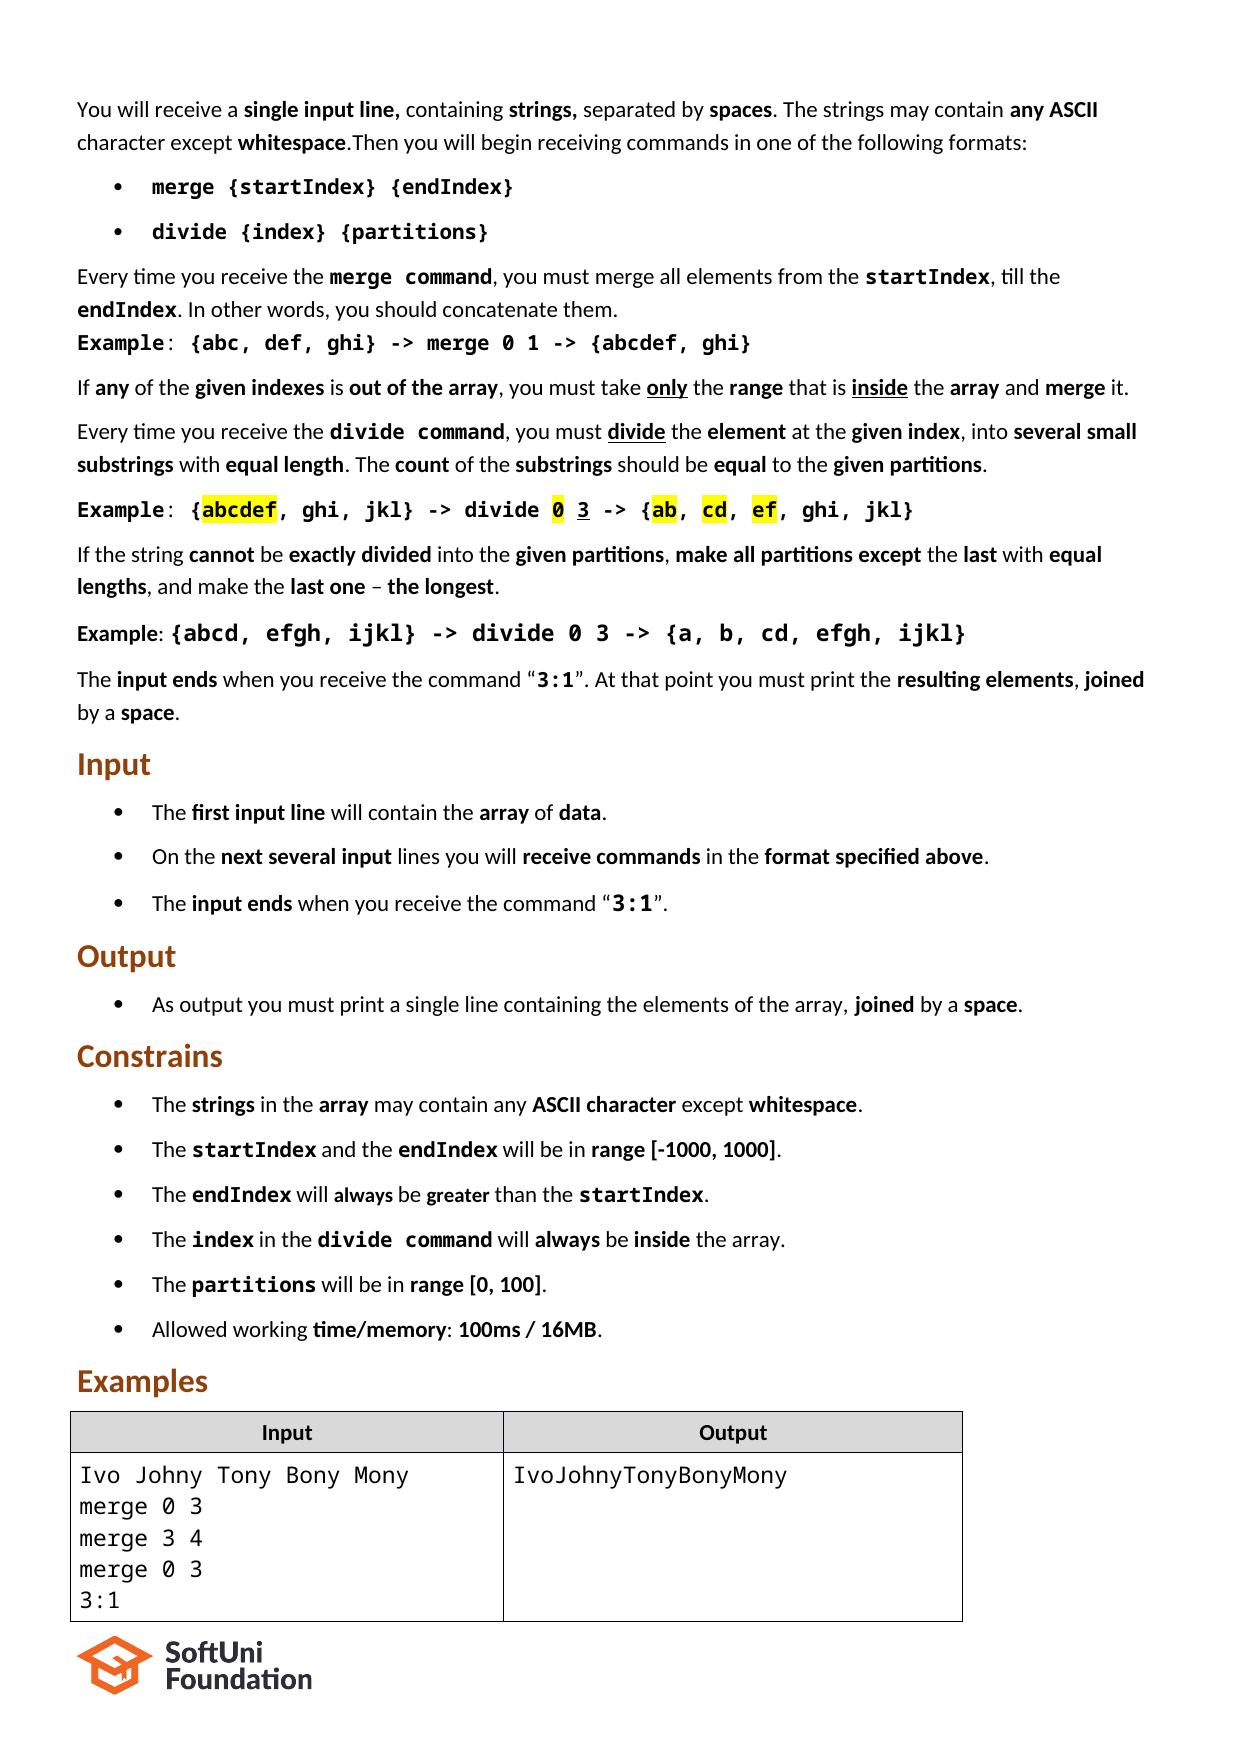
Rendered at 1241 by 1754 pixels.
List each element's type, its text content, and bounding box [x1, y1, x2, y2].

list The strings in the array may contain any ASCII character except whitespace. [114, 1090, 1163, 1118]
picture [76, 1636, 312, 1695]
text If any of the given indexes is out of the array, you must take only the range that is inside the array and merge it. [77, 373, 1163, 401]
text If the string cannot be exactly divided into the given partitions, make all partitions except the last with equal lengths, and make the last one – the longest. [77, 540, 1163, 600]
table_cell IvoJohnyTonyBonyMony [504, 1453, 962, 1621]
list The first input line will contain the array of data. [114, 798, 1163, 826]
list The input ends when you receive the command “3:1”. [114, 887, 1163, 918]
list The partitions will be in range [0, 100]. [114, 1270, 1163, 1299]
list The index in the divide command will always be inside the array. [114, 1225, 1163, 1254]
text The input ends when you receive the command “3:1”. At that point you must print the resulting elements, joined by a space. [77, 665, 1163, 726]
text Every time you receive the divide command, you must divide the element at the given index, into several small substrings with equal length. The count of the substrings should be equal to the given partitions. [77, 417, 1163, 478]
text Example: {abcdef, ghi, jkl} -> divide 0 3 -> {ab, cd, ef, ghi, jkl} [77, 495, 1163, 523]
list merge {startIndex} {endIndex} [114, 172, 1163, 201]
subtitle Constrains [77, 1035, 1163, 1076]
table_header Input [71, 1412, 503, 1452]
list Allowed working time/memory: 100ms / 16MB. [114, 1315, 1163, 1343]
text You will receive a single input line, containing strings, separated by spaces. The strings may contain any ASCII character except whitespace.Then you will begin receiving commands in one of the following formats: [77, 95, 1163, 156]
text Every time you receive the merge command, you must merge all elements from the startIndex, till the endIndex. In other words, you should concatenate them. Example: {abc, def, ghi} -> merge 0 1 -> {abcdef, ghi} [77, 262, 1163, 356]
list divide {index} {partitions} [114, 217, 1163, 246]
subtitle Output [77, 935, 1163, 976]
subtitle Input [77, 742, 1163, 783]
list As output you must print a single line containing the elements of the array, joined by a space. [114, 991, 1163, 1018]
text Example: {abcd, efgh, ijkl} -> divide 0 3 -> {a, b, cd, efgh, ijkl} [77, 617, 1163, 648]
list The endIndex will always be greater than the startIndex. [114, 1180, 1163, 1208]
subtitle Examples [77, 1360, 1163, 1401]
list The startIndex and the endIndex will be in range [-1000, 1000]. [114, 1135, 1163, 1163]
table_cell Ivo Johny Tony Bony Mony merge 0 3 merge 3 4 merge 0 3 3:1 [71, 1453, 503, 1621]
list On the next several input lines you will receive commands in the format specified above. [114, 842, 1163, 870]
table_header Output [504, 1412, 962, 1452]
